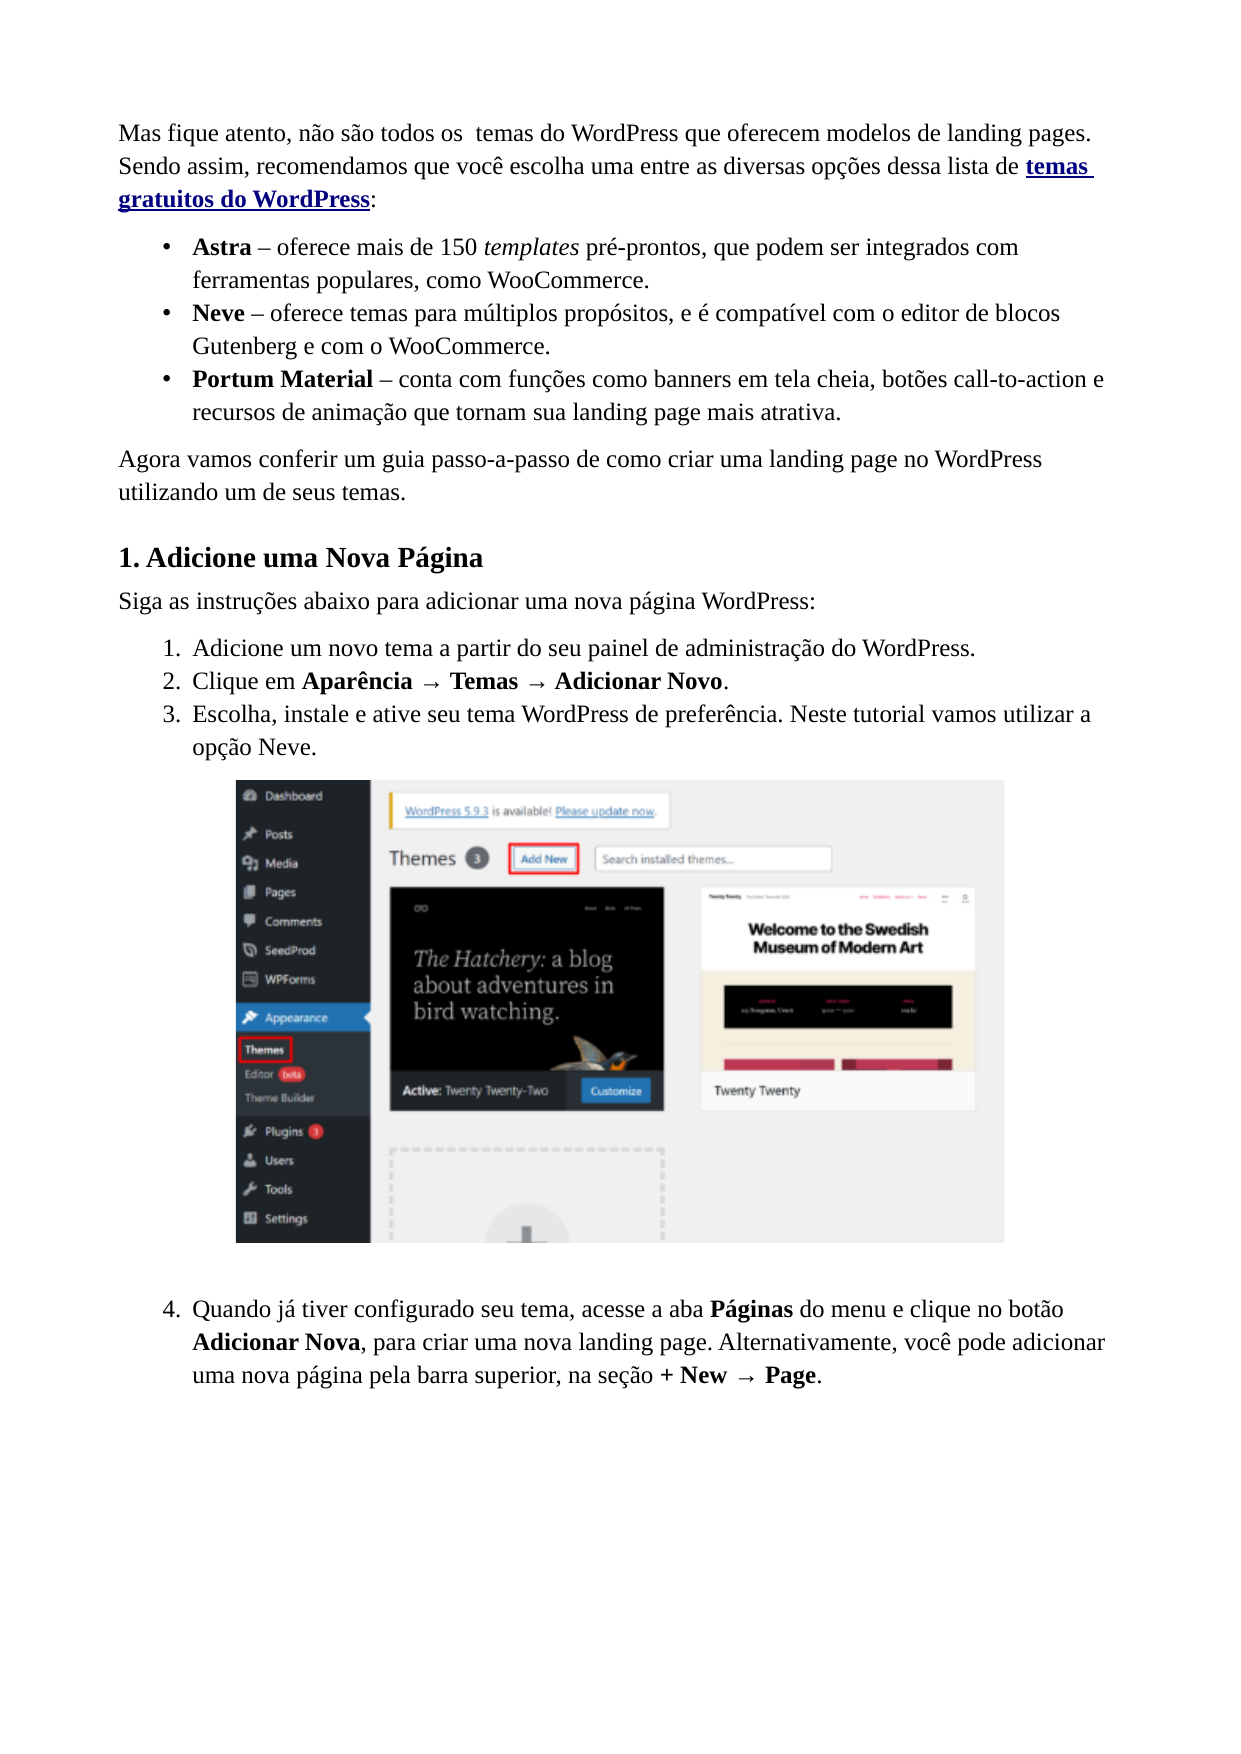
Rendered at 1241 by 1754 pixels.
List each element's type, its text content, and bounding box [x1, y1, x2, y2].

list Portum Material – conta com funções como banners em tela cheia, botões call-to-action e recursos de animação que tornam sua landing page mais atrativa. [162, 364, 1122, 426]
list Quando já tiver configurado seu tema, acesse a aba Páginas do menu e clique no botão Adicionar Nova, para criar uma nova landing page. Alternativamente, você pode adicionar uma nova página pela barra superior, na seção + New → Page. [162, 1294, 1122, 1389]
list Neve – oferece temas para múltiplos propósitos, e é compatível com o editor de blocos Gutenberg e com o WooCommerce. [162, 298, 1122, 359]
list Adicione um novo tema a partir do seu painel de administração do WordPress. [162, 633, 1122, 662]
list Clique em Aparência → Temas → Adicionar Novo. [162, 666, 1122, 695]
list Astra – oferece mais de 150 templates pré-prontos, que podem ser integrados com ferramentas populares, como WooCommerce. [162, 232, 1122, 293]
list Escolha, instale e ative seu tema WordPress de preferência. Neste tutorial vamos utilizar a opção Neve. [162, 699, 1122, 761]
picture [235, 780, 1005, 1243]
subtitle 1. Adicione uma Nova Página [118, 540, 1122, 573]
text Siga as instruções abaixo para adicionar uma nova página WordPress: [118, 586, 1122, 614]
text Agora vamos conferir um guia passo-a-passo de como criar uma landing page no WordPress utilizando um de seus temas. [118, 444, 1122, 506]
text Mas fique atento, não são todos os temas do WordPress que oferecem modelos de landing pages. Sendo assim, recomendamos que você escolha uma entre as diversas opções dessa lista de temas gratuitos do WordPress: [118, 118, 1122, 213]
